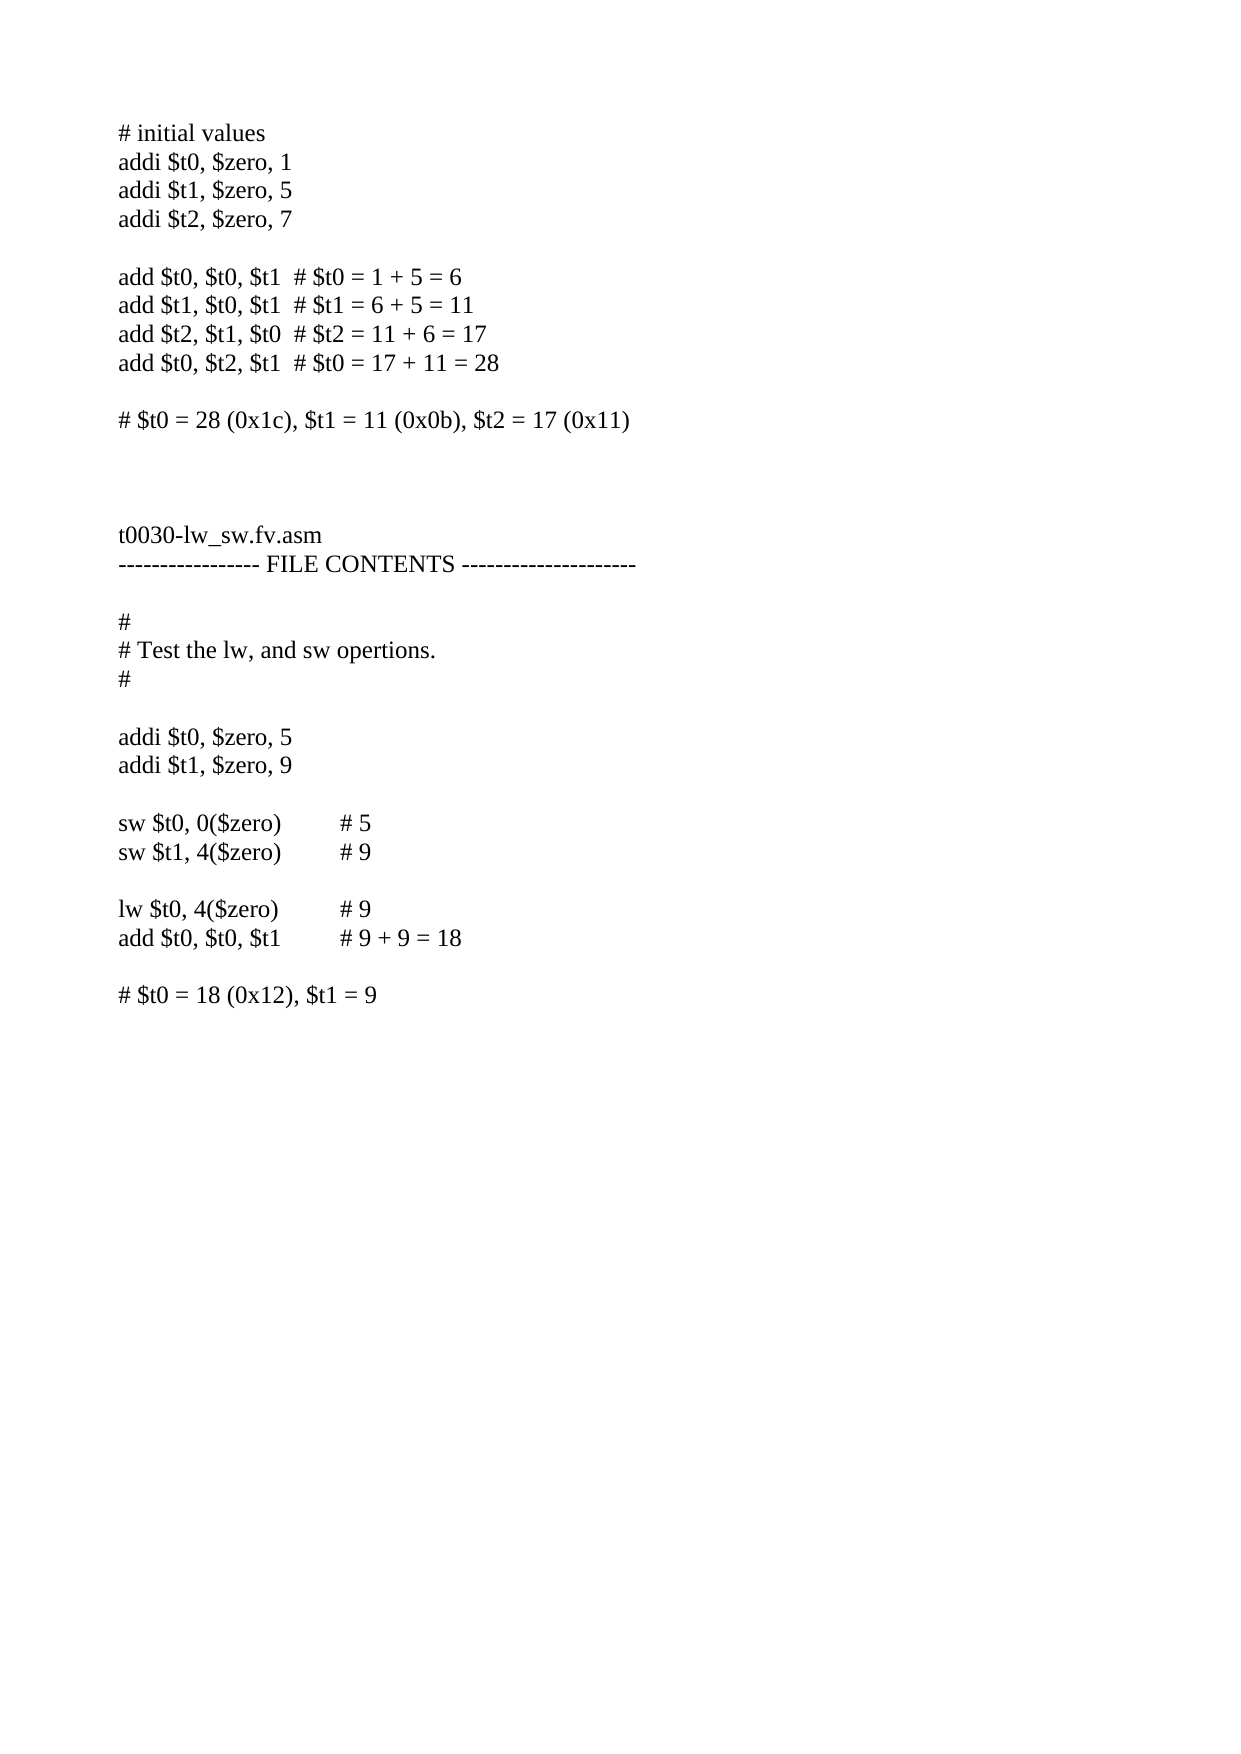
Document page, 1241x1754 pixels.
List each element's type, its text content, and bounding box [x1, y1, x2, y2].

text addi $t1, $zero, 5 [118, 176, 1122, 204]
text addi $t2, $zero, 7 [118, 204, 1122, 233]
text # $t0 = 18 (0x12), $t1 = 9 [118, 981, 1122, 1009]
text add $t0, $t0, $t1 # 9 + 9 = 18 [118, 923, 1122, 952]
text # [118, 664, 1122, 693]
text # $t0 = 28 (0x1c), $t1 = 11 (0x0b), $t2 = 17 (0x11) [118, 406, 1122, 434]
text addi $t0, $zero, 1 [118, 147, 1122, 176]
text # initial values [118, 118, 1122, 147]
text lw $t0, 4($zero) # 9 [118, 894, 1122, 923]
text sw $t0, 0($zero) # 5 [118, 808, 1122, 837]
text ----------------- FILE CONTENTS --------------------- [118, 549, 1122, 578]
text addi $t1, $zero, 9 [118, 751, 1122, 779]
text t0030-lw_sw.fv.asm [118, 521, 1122, 549]
text add $t0, $t2, $t1 # $t0 = 17 + 11 = 28 [118, 348, 1122, 377]
text # Test the lw, and sw opertions. [118, 636, 1122, 664]
text add $t0, $t0, $t1 # $t0 = 1 + 5 = 6 [118, 262, 1122, 291]
text add $t1, $t0, $t1 # $t1 = 6 + 5 = 11 [118, 291, 1122, 319]
text addi $t0, $zero, 5 [118, 722, 1122, 751]
text add $t2, $t1, $t0 # $t2 = 11 + 6 = 17 [118, 319, 1122, 348]
text # [118, 607, 1122, 636]
text sw $t1, 4($zero) # 9 [118, 837, 1122, 866]
